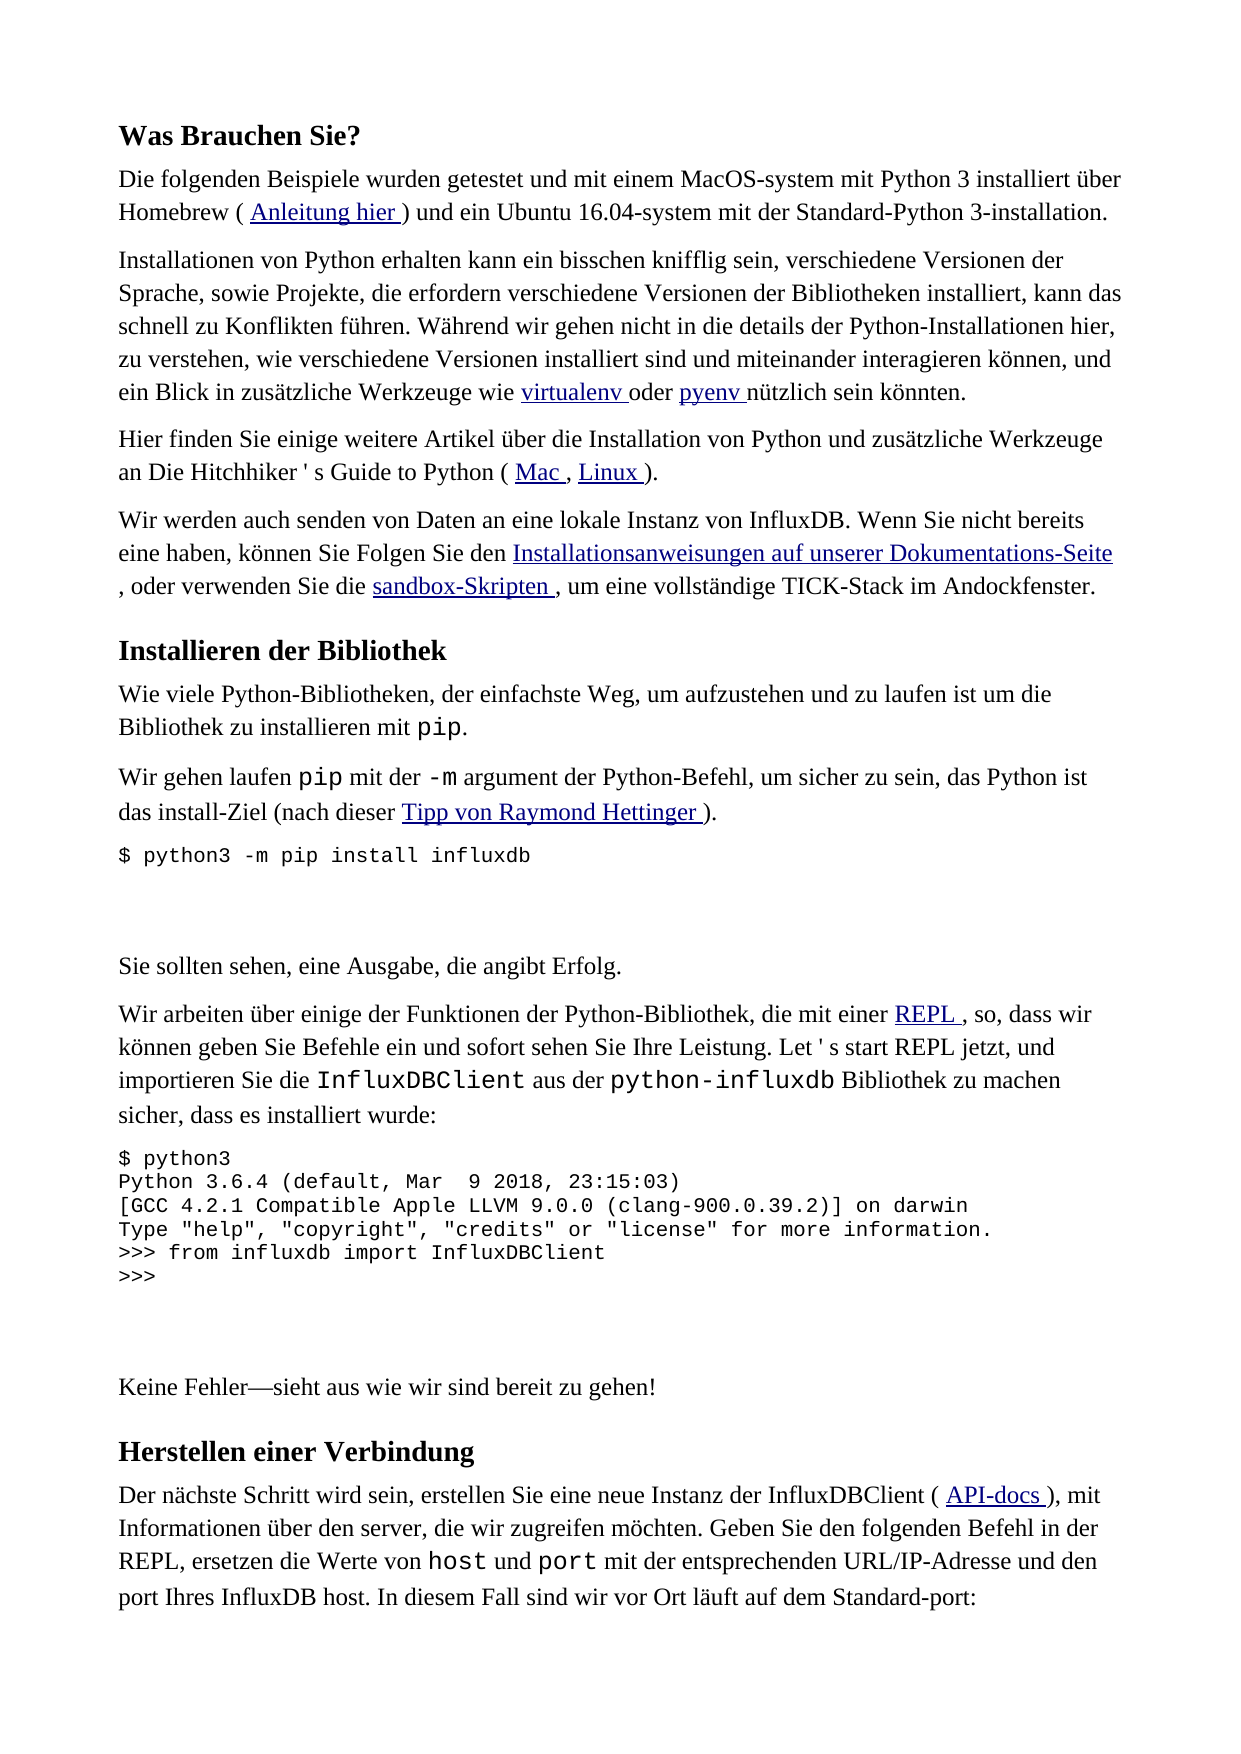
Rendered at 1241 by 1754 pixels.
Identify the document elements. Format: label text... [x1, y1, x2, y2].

text Wie viele Python-Bibliotheken, der einfachste Weg, um aufzustehen und zu laufen ist um die Bibliothek zu installieren mit pip. [118, 679, 1122, 743]
text Type "help", "copyright", "credits" or "license" for more information. [118, 1219, 1122, 1242]
text $ python3 [118, 1148, 1122, 1171]
text Hier finden Sie einige weitere Artikel über die Installation von Python und zusätzliche Werkzeuge an Die Hitchhiker ' s Guide to Python ( Mac , Linux ). [118, 424, 1122, 486]
text Der nächste Schritt wird sein, erstellen Sie eine neue Instanz der InfluxDBClient ( API-docs ), mit Informationen über den server, die wir zugreifen möchten. Geben Sie den folgenden Befehl in der REPL, ersetzen die Werte von host und port mit der entsprechenden URL/IP-Adresse und den port Ihres InfluxDB host. In diesem Fall sind wir vor Ort läuft auf dem Standard-port: [118, 1480, 1122, 1610]
text >>> from influxdb import InfluxDBClient [118, 1242, 1122, 1266]
text Keine Fehler—sieht aus wie wir sind bereit zu gehen! [118, 1372, 1122, 1401]
text Wir gehen laufen pip mit der -m argument der Python-Befehl, um sicher zu sein, das Python ist das install-Ziel (nach dieser Tipp von Raymond Hettinger ). [118, 762, 1122, 826]
text [GCC 4.2.1 Compatible Apple LLVM 9.0.0 (clang-900.0.39.2)] on darwin [118, 1195, 1122, 1219]
subtitle Installieren der Bibliothek [118, 633, 1122, 667]
text Wir werden auch senden von Daten an eine lokale Instanz von InfluxDB. Wenn Sie nicht bereits eine haben, können Sie Folgen Sie den Installationsanweisungen auf unserer Dokumentations-Seite , oder verwenden Sie die sandbox-Skripten , um eine vollständige TICK-Stack im Andockfenster. [118, 505, 1122, 600]
subtitle Was Brauchen Sie? [118, 118, 1122, 152]
text $ python3 -m pip install influxdb [118, 845, 1122, 869]
text Python 3.6.4 (default, Mar 9 2018, 23:15:03) [118, 1171, 1122, 1195]
text Sie sollten sehen, eine Ausgabe, die angibt Erfolg. [118, 951, 1122, 980]
subtitle Herstellen einer Verbindung [118, 1434, 1122, 1468]
text >>> [118, 1266, 1122, 1289]
text Wir arbeiten über einige der Funktionen der Python-Bibliothek, die mit einer REPL , so, dass wir können geben Sie Befehle ein und sofort sehen Sie Ihre Leistung. Let ' s start REPL jetzt, und importieren Sie die InfluxDBClient aus der python-influxdb Bibliothek zu machen sicher, dass es installiert wurde: [118, 999, 1122, 1129]
text Installationen von Python erhalten kann ein bisschen knifflig sein, verschiedene Versionen der Sprache, sowie Projekte, die erfordern verschiedene Versionen der Bibliotheken installiert, kann das schnell zu Konflikten führen. Während wir gehen nicht in die details der Python-Installationen hier, zu verstehen, wie verschiedene Versionen installiert sind und miteinander interagieren können, und ein Blick in zusätzliche Werkzeuge wie virtualenv oder pyenv nützlich sein könnten. [118, 245, 1122, 406]
text Die folgenden Beispiele wurden getestet und mit einem MacOS-system mit Python 3 installiert über Homebrew ( Anleitung hier ) und ein Ubuntu 16.04-system mit der Standard-Python 3-installation. [118, 164, 1122, 226]
